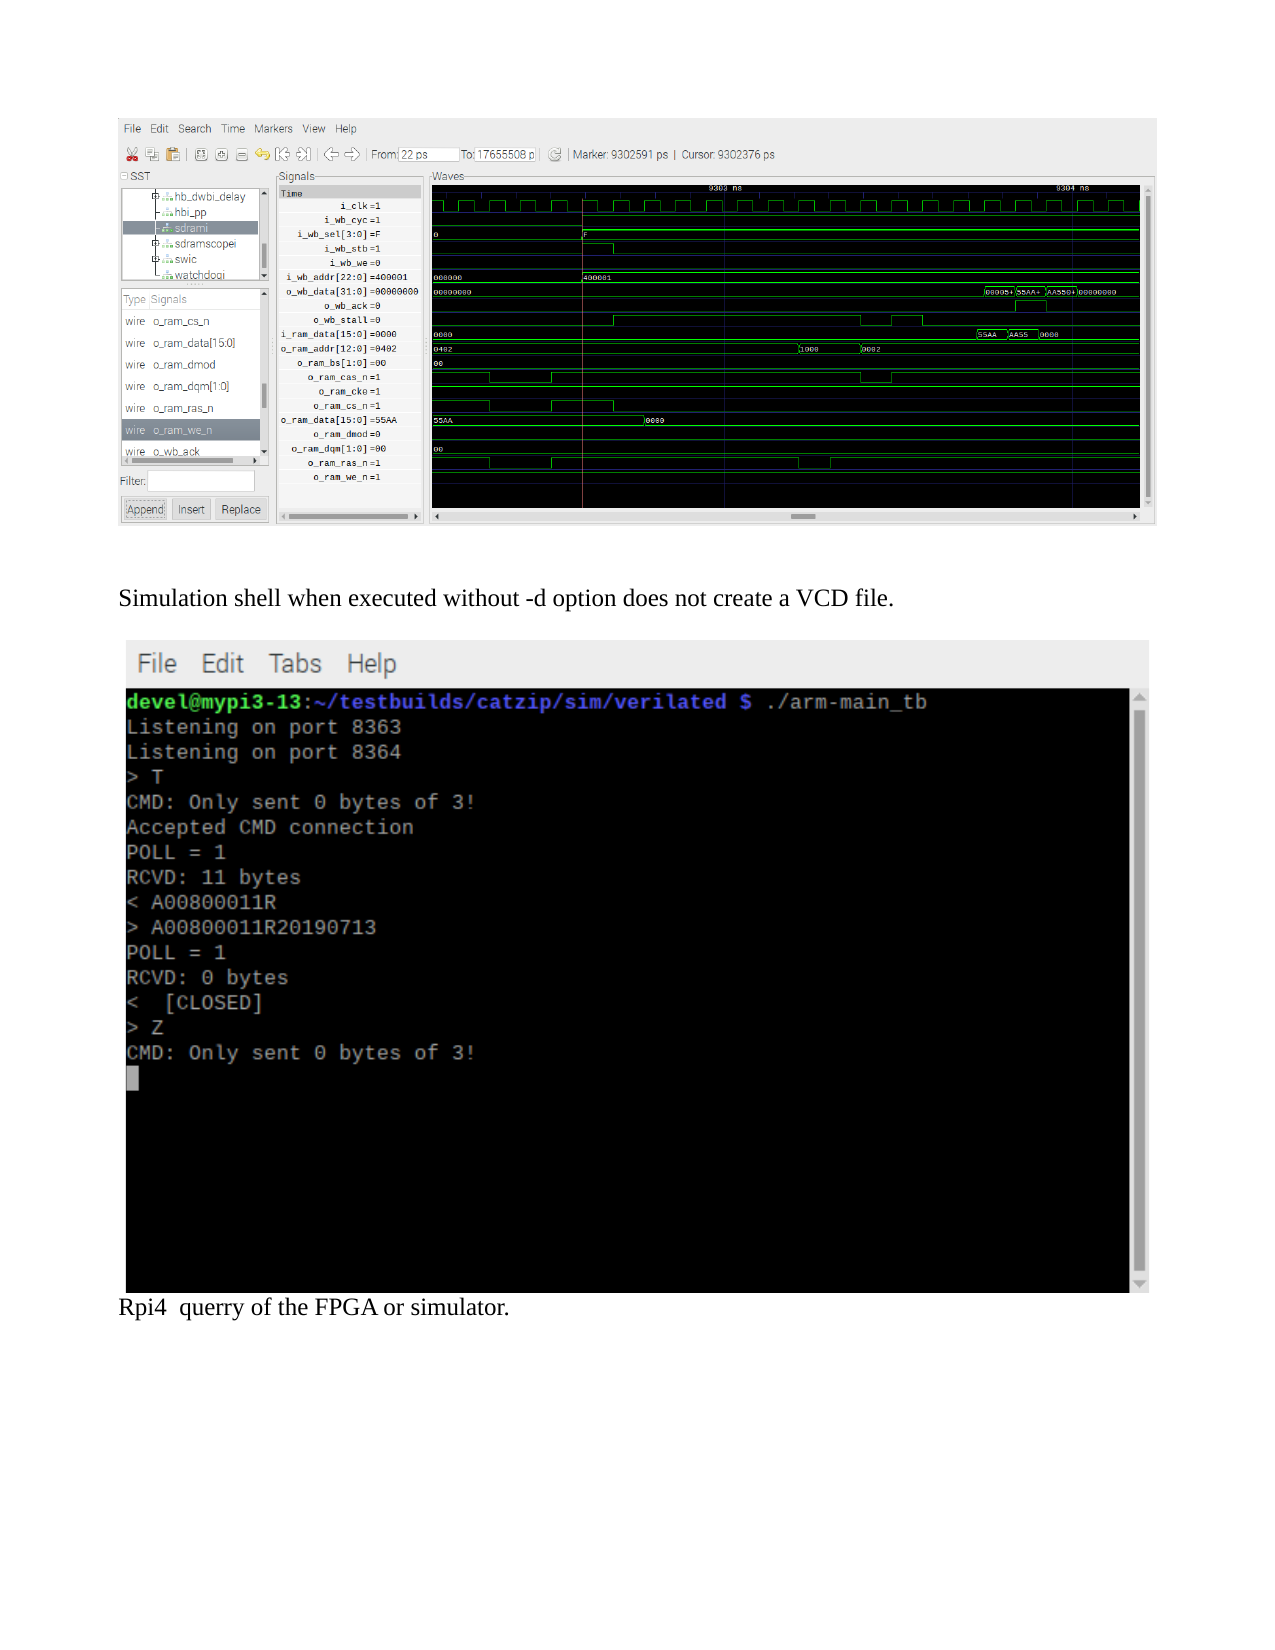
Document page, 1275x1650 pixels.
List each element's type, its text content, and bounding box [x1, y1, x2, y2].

text Simulation shell when executed without -d option does not create a VCD file. [118, 583, 1157, 612]
text Rpi4 querry of the FPGA or simulator. [118, 998, 1157, 1321]
picture [125, 640, 1150, 1293]
picture [118, 118, 1157, 526]
